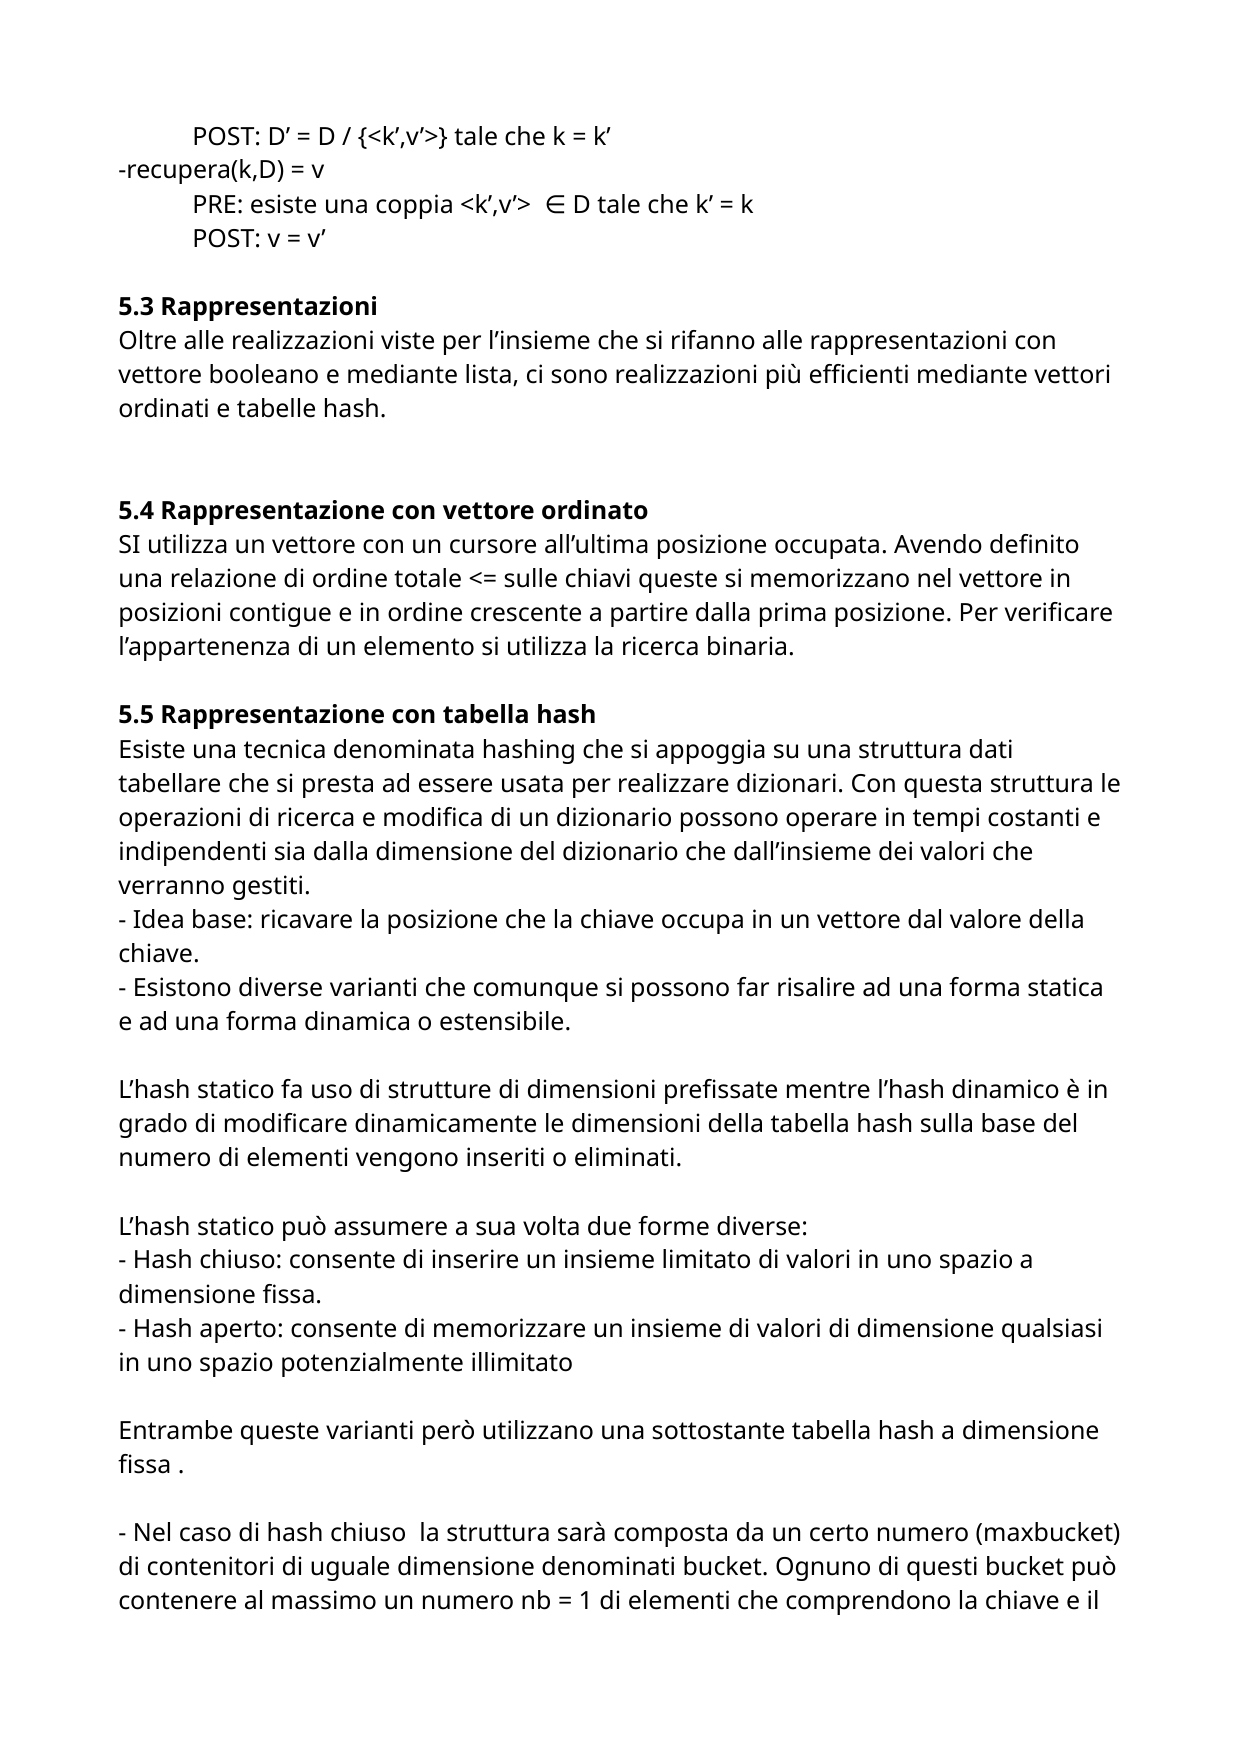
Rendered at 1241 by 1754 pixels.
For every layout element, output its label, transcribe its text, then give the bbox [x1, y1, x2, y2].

text POST: v = v’ [118, 220, 1122, 254]
text PRE: esiste una coppia <k’,v’> ∈ D tale che k’ = k [118, 186, 1122, 220]
text Oltre alle realizzazioni viste per l’insieme che si rifanno alle rappresentazioni con vettore booleano e mediante lista, ci sono realizzazioni più efficienti mediante vettori ordinati e tabelle hash. [118, 322, 1122, 425]
text 5.4 Rappresentazione con vettore ordinato [118, 493, 1122, 527]
text -recupera(k,D) = v [118, 152, 1122, 186]
text L’hash statico può assumere a sua volta due forme diverse: [118, 1208, 1122, 1242]
text 5.3 Rappresentazioni [118, 288, 1122, 322]
text SI utilizza un vettore con un cursore all’ultima posizione occupata. Avendo definito una relazione di ordine totale <= sulle chiavi queste si memorizzano nel vettore in posizioni contigue e in ordine crescente a partire dalla prima posizione. Per verificare l’appartenenza di un elemento si utilizza la ricerca binaria. [118, 527, 1122, 663]
text Entrambe queste varianti però utilizzano una sottostante tabella hash a dimensione fissa . [118, 1412, 1122, 1481]
text POST: D’ = D / {<k’,v’>} tale che k = k’ [118, 118, 1122, 152]
text - Hash aperto: consente di memorizzare un insieme di valori di dimensione qualsiasi in uno spazio potenzialmente illimitato [118, 1310, 1122, 1378]
text 5.5 Rappresentazione con tabella hash [118, 697, 1122, 731]
text L’hash statico fa uso di strutture di dimensioni prefissate mentre l’hash dinamico è in grado di modificare dinamicamente le dimensioni della tabella hash sulla base del numero di elementi vengono inseriti o eliminati. [118, 1072, 1122, 1174]
text - Esistono diverse varianti che comunque si possono far risalire ad una forma statica e ad una forma dinamica o estensibile. [118, 970, 1122, 1038]
text - Hash chiuso: consente di inserire un insieme limitato di valori in uno spazio a dimensione fissa. [118, 1242, 1122, 1310]
text - Nel caso di hash chiuso la struttura sarà composta da un certo numero (maxbucket) di contenitori di uguale dimensione denominati bucket. Ognuno di questi bucket può contenere al massimo un numero nb = 1 di elementi che comprendono la chiave e il [118, 1515, 1122, 1617]
text - Idea base: ricavare la posizione che la chiave occupa in un vettore dal valore della chiave. [118, 902, 1122, 970]
text Esiste una tecnica denominata hashing che si appoggia su una struttura dati tabellare che si presta ad essere usata per realizzare dizionari. Con questa struttura le operazioni di ricerca e modifica di un dizionario possono operare in tempi costanti e indipendenti sia dalla dimensione del dizionario che dall’insieme dei valori che verranno gestiti. [118, 731, 1122, 902]
